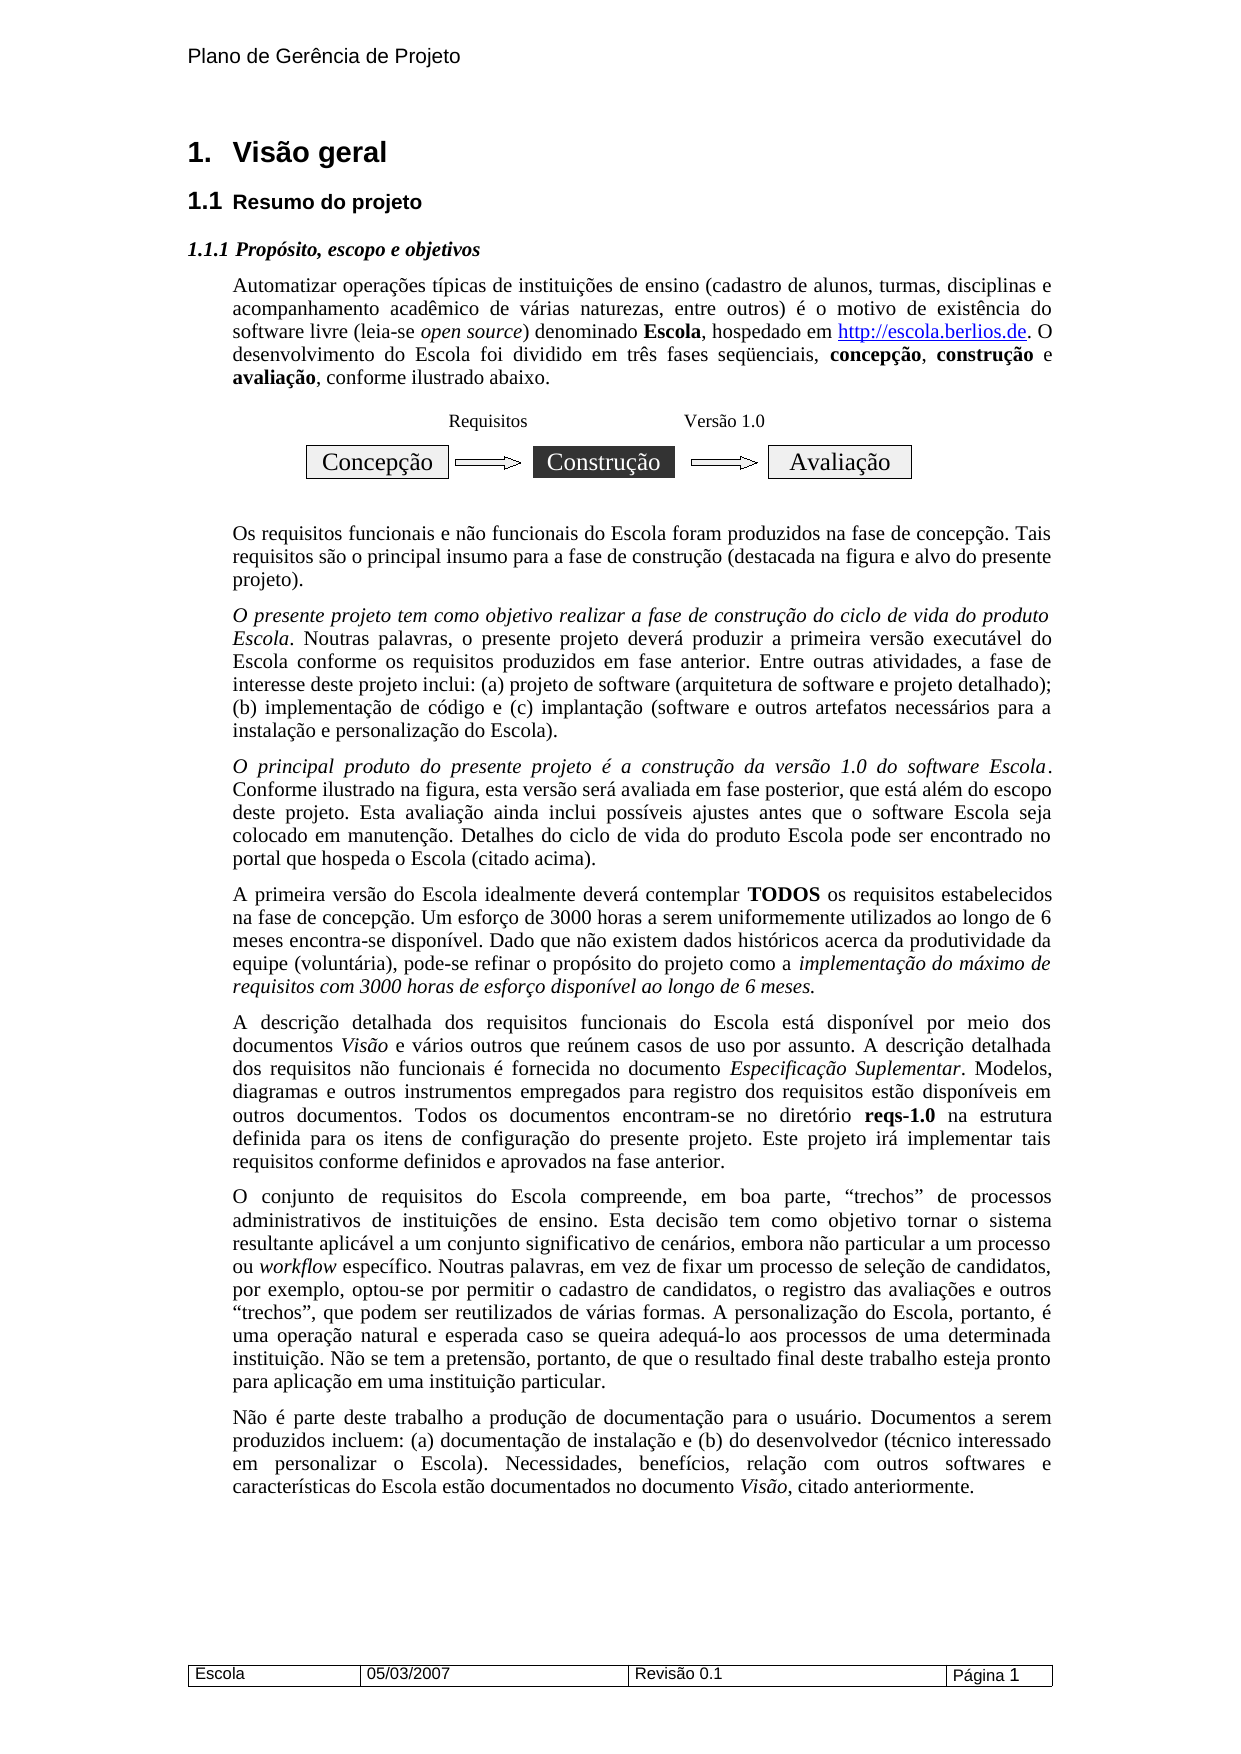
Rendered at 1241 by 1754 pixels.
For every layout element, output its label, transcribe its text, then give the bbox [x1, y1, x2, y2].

subtitle Propósito, escopo e objetivos [187, 238, 1053, 261]
text A descrição detalhada dos requisitos funcionais do Escola está disponível por meio dos documentos Visão e vários outros que reúnem casos de uso por assunto. A descrição detalhada dos requisitos não funcionais é fornecida no documento Especificação Suplementar. Modelos, diagramas e outros instrumentos empregados para registro dos requisitos estão disponíveis em outros documentos. Todos os documentos encontram-se no diretório reqs-1.0 na estrutura definida para os itens de configuração do presente projeto. Este projeto irá implementar tais requisitos conforme definidos e aprovados na fase anterior. [232, 1011, 1053, 1173]
subtitle Visão geral [187, 136, 1053, 169]
text O principal produto do presente projeto é a construção da versão 1.0 do software Escola. Conforme ilustrado na figura, esta versão será avaliada em fase posterior, que está além do escopo deste projeto. Esta avaliação ainda inclui possíveis ajustes antes que o software Escola seja colocado em manutenção. Detalhes do ciclo de vida do produto Escola pode ser encontrado no portal que hospeda o Escola (citado acima). [232, 755, 1053, 870]
text Não é parte deste trabalho a produção de documentação para o usuário. Documentos a serem produzidos incluem: (a) documentação de instalação e (b) do desenvolvedor (técnico interessado em personalizar o Escola). Necessidades, benefícios, relação com outros softwares e características do Escola estão documentados no documento Visão, citado anteriormente. [232, 1406, 1053, 1498]
text Os requisitos funcionais e não funcionais do Escola foram produzidos na fase de concepção. Tais requisitos são o principal insumo para a fase de construção (destacada na figura e alvo do presente projeto). [232, 522, 1053, 591]
text O conjunto de requisitos do Escola compreende, em boa parte, “trechos” de processos administrativos de instituições de ensino. Esta decisão tem como objetivo tornar o sistema resultante aplicável a um conjunto significativo de cenários, embora não particular a um processo ou workflow específico. Noutras palavras, em vez de fixar um processo de seleção de candidatos, por exemplo, optou-se por permitir o cadastro de candidatos, o registro das avaliações e outros “trechos”, que podem ser reutilizados de várias formas. A personalização do Escola, portanto, é uma operação natural e esperada caso se queira adequá-lo aos processos de uma determinada instituição. Não se tem a pretensão, portanto, de que o resultado final deste trabalho esteja pronto para aplicação em uma instituição particular. [232, 1185, 1053, 1393]
text Automatizar operações típicas de instituições de ensino (cadastro de alunos, turmas, disciplinas e acompanhamento acadêmico de várias naturezas, entre outros) é o motivo de existência do software livre (leia-se open source) denominado Escola, hospedado em http://escola.berlios.de. O desenvolvimento do Escola foi dividido em três fases seqüenciais, concepção, construção e avaliação, conforme ilustrado abaixo. [232, 273, 1053, 389]
text O presente projeto tem como objetivo realizar a fase de construção do ciclo de vida do produto Escola. Noutras palavras, o presente projeto deverá produzir a primeira versão executável do Escola conforme os requisitos produzidos em fase anterior. Entre outras atividades, a fase de interesse deste projeto inclui: (a) projeto de software (arquitetura de software e projeto detalhado); (b) implementação de código e (c) implantação (software e outros artefatos necessários para a instalação e personalização do Escola). [232, 603, 1053, 742]
subtitle Resumo do projeto [187, 186, 1053, 214]
text A primeira versão do Escola idealmente deverá contemplar TODOS os requisitos estabelecidos na fase de concepção. Um esforço de 3000 horas a serem uniformemente utilizados ao longo de 6 meses encontra-se disponível. Dado que não existem dados históricos acerca da produtividade da equipe (voluntária), pode-se refinar o propósito do projeto como a implementação do máximo de requisitos com 3000 horas de esforço disponível ao longo de 6 meses. [232, 883, 1053, 998]
